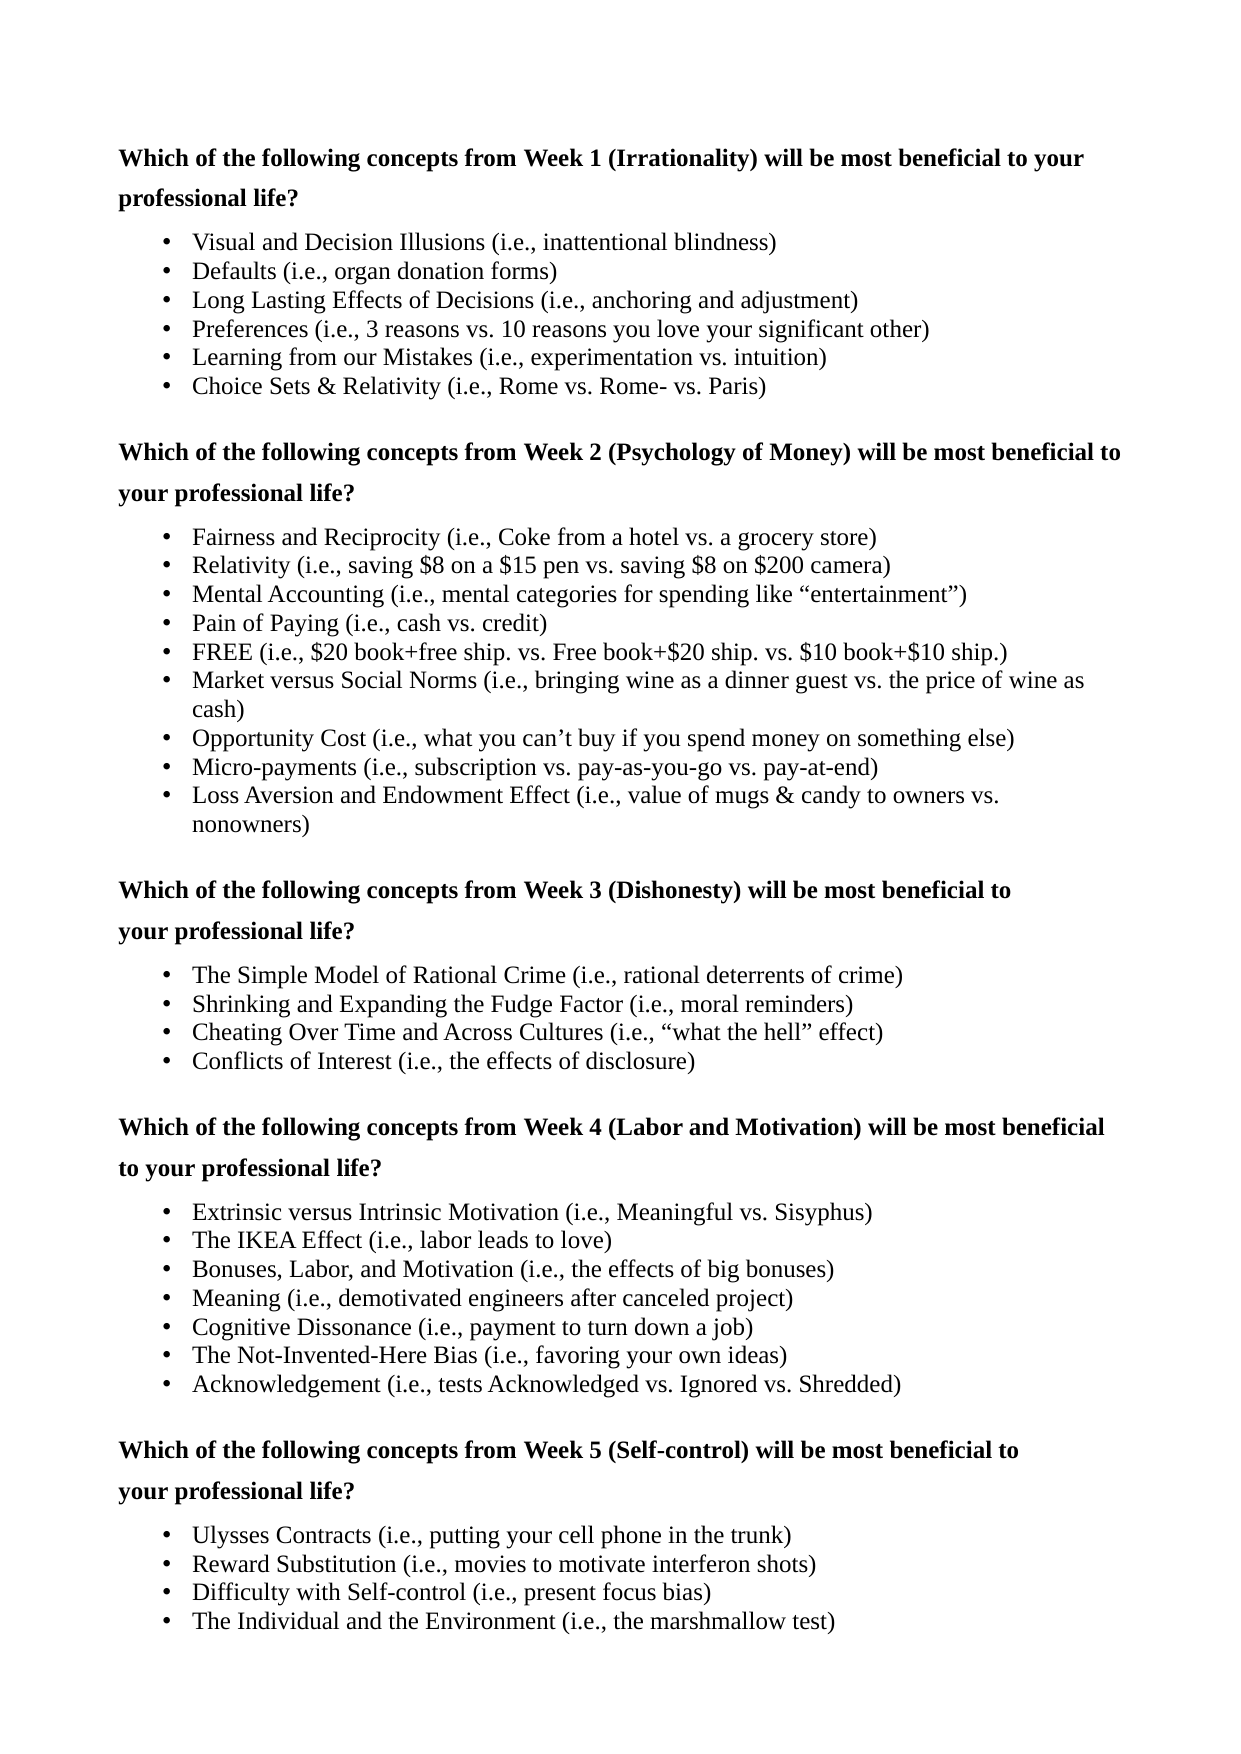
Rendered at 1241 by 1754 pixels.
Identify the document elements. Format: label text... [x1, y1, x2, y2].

list Micro-payments (i.e., subscription vs. pay-as-you-go vs. pay-at-end) [162, 752, 1122, 781]
subtitle Which of the following concepts from Week 5 (Self-control) will be most beneficial to your professional life? [118, 1436, 1122, 1507]
list Pain of Paying (i.e., cash vs. credit) [162, 608, 1122, 637]
list Fairness and Reciprocity (i.e., Coke from a hotel vs. a grocery store) [162, 522, 1122, 551]
subtitle Which of the following concepts from Week 4 (Labor and Motivation) will be most beneficial to your professional life? [118, 1112, 1122, 1184]
list Long Lasting Effects of Decisions (i.e., anchoring and adjustment) [162, 285, 1122, 314]
list Acknowledgement (i.e., tests Acknowledged vs. Ignored vs. Shredded) [162, 1369, 1122, 1398]
list Conflicts of Interest (i.e., the effects of disclosure) [162, 1046, 1122, 1075]
list Extrinsic versus Intrinsic Motivation (i.e., Meaningful vs. Sisyphus) [162, 1197, 1122, 1226]
subtitle Which of the following concepts from Week 1 (Irrationality) will be most beneficial to your professional life? [118, 143, 1122, 215]
list FREE (i.e., $20 book+free ship. vs. Free book+$20 ship. vs. $10 book+$10 ship.) [162, 637, 1122, 666]
list Cheating Over Time and Across Cultures (i.e., “what the hell” effect) [162, 1017, 1122, 1046]
list Loss Aversion and Endowment Effect (i.e., value of mugs & candy to owners vs. nonowners) [162, 781, 1122, 838]
list The IKEA Effect (i.e., labor leads to love) [162, 1226, 1122, 1254]
subtitle Which of the following concepts from Week 2 (Psychology of Money) will be most beneficial to your professional life? [118, 437, 1122, 509]
list Reward Substitution (i.e., movies to motivate interferon shots) [162, 1549, 1122, 1577]
list The Simple Model of Rational Crime (i.e., rational deterrents of crime) [162, 960, 1122, 989]
list Market versus Social Norms (i.e., bringing wine as a dinner guest vs. the price of wine as cash) [162, 666, 1122, 723]
list The Not-Invented-Here Bias (i.e., favoring your own ideas) [162, 1341, 1122, 1369]
list Mental Accounting (i.e., mental categories for spending like “entertainment”) [162, 579, 1122, 608]
list Choice Sets & Relativity (i.e., Rome vs. Rome- vs. Paris) [162, 371, 1122, 400]
list Visual and Decision Illusions (i.e., inattentional blindness) [162, 227, 1122, 256]
list Bonuses, Labor, and Motivation (i.e., the effects of big bonuses) [162, 1254, 1122, 1283]
list Meaning (i.e., demotivated engineers after canceled project) [162, 1283, 1122, 1312]
list Cognitive Dissonance (i.e., payment to turn down a job) [162, 1312, 1122, 1341]
list The Individual and the Environment (i.e., the marshmallow test) [162, 1606, 1122, 1635]
subtitle Which of the following concepts from Week 3 (Dishonesty) will be most beneficial to your professional life? [118, 876, 1122, 947]
list Defaults (i.e., organ donation forms) [162, 256, 1122, 285]
list Relativity (i.e., saving $8 on a $15 pen vs. saving $8 on $200 camera) [162, 551, 1122, 579]
list Difficulty with Self-control (i.e., present focus bias) [162, 1577, 1122, 1606]
list Ulysses Contracts (i.e., putting your cell phone in the trunk) [162, 1520, 1122, 1549]
list Shrinking and Expanding the Fudge Factor (i.e., moral reminders) [162, 989, 1122, 1017]
list Opportunity Cost (i.e., what you can’t buy if you spend money on something else) [162, 723, 1122, 752]
list Learning from our Mistakes (i.e., experimentation vs. intuition) [162, 342, 1122, 371]
list Preferences (i.e., 3 reasons vs. 10 reasons you love your significant other) [162, 314, 1122, 342]
